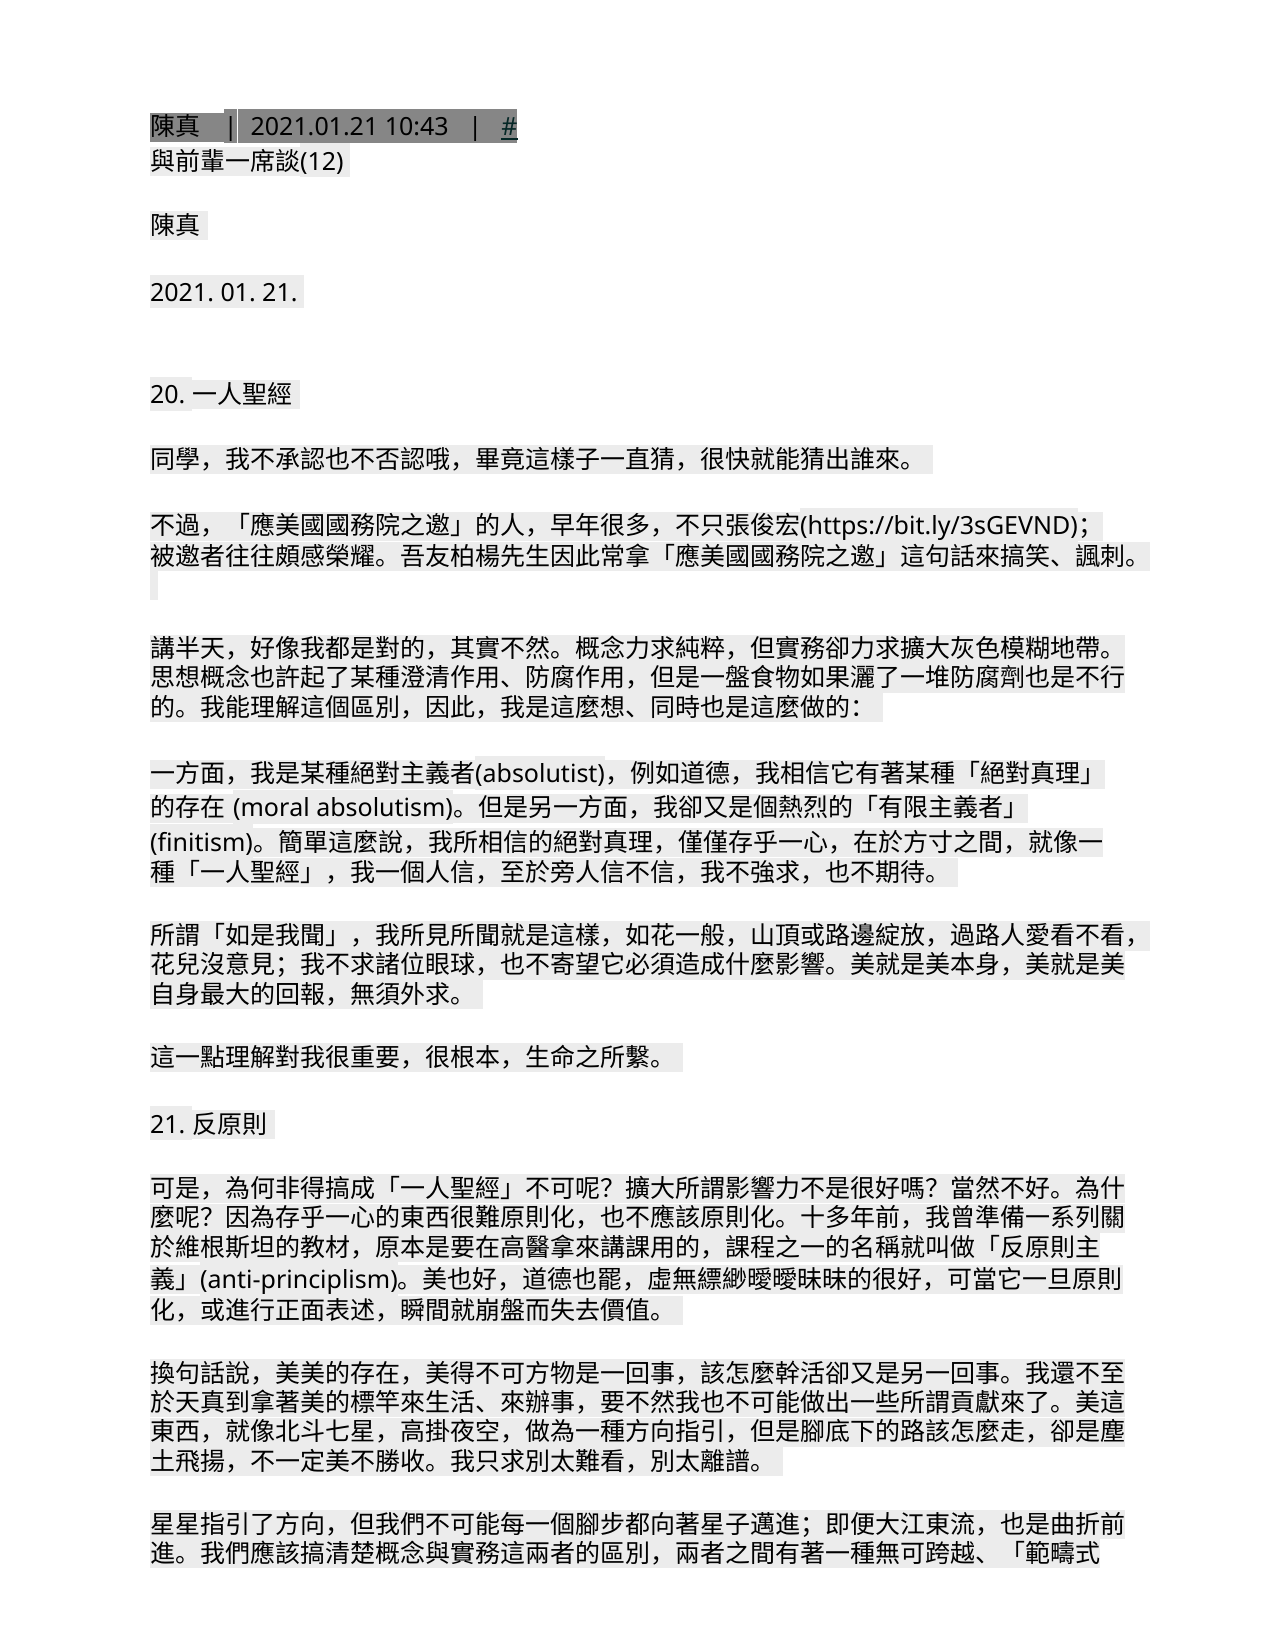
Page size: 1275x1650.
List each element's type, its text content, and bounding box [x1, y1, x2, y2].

text 與前輩一席談(12) 陳真 2021. 01. 21. 20. 一人聖經 同學，我不承認也不否認哦，畢竟這樣子一直猜，很快就能猜出誰來。 不過，「應美國國務院之邀」的人，早年很多，不只張俊宏(https://bit.ly/3sGEVND)；被邀者往往頗感榮耀。吾友柏楊先生因此常拿「應美國國務院之邀」這句話來搞笑、諷刺。 講半天，好像我都是對的，其實不然。概念力求純粹，但實務卻力求擴大灰色模糊地帶。思想概念也許起了某種澄清作用、防腐作用，但是一盤食物如果灑了一堆防腐劑也是不行的。我能理解這個區別，因此，我是這麼想、同時也是這麼做的： 一方面，我是某種絕對主義者(absolutist)，例如道德，我相信它有著某種「絕對真理」的存在 (moral absolutism)。但是另一方面，我卻又是個熱烈的「有限主義者」(finitism)。簡單這麼說，我所相信的絕對真理，僅僅存乎一心，在於方寸之間，就像一種「一人聖經」，我一個人信，至於旁人信不信，我不強求，也不期待。 所謂「如是我聞」，我所見所聞就是這樣，如花一般，山頂或路邊綻放，過路人愛看不看，花兒沒意見；我不求諸位眼球，也不寄望它必須造成什麼影響。美就是美本身，美就是美自身最大的回報，無須外求。 這一點理解對我很重要，很根本，生命之所繫。 21. 反原則 可是，為何非得搞成「一人聖經」不可呢？擴大所謂影響力不是很好嗎？當然不好。為什麼呢？因為存乎一心的東西很難原則化，也不應該原則化。十多年前，我曾準備一系列關於維根斯坦的教材，原本是要在高醫拿來講課用的，課程之一的名稱就叫做「反原則主義」(anti-principlism)。美也好，道德也罷，虛無縹緲曖曖昧昧的很好，可當它一旦原則化，或進行正面表述，瞬間就崩盤而失去價值。 換句話說，美美的存在，美得不可方物是一回事，該怎麼幹活卻又是另一回事。我還不至於天真到拿著美的標竿來生活、來辦事，要不然我也不可能做出一些所謂貢獻來了。美這東西，就像北斗七星，高掛夜空，做為一種方向指引，但是腳底下的路該怎麼走，卻是塵土飛揚，不一定美不勝收。我只求別太難看，別太離譜。 星星指引了方向，但我們不可能每一個腳步都向著星子邁進；即便大江東流，也是曲折前進。我們應該搞清楚概念與實務這兩者的區別，兩者之間有著一種無可跨越、「範疇式的」(categorical) 鴻溝。在這個意義上，前輩之思想與作為，當然遠遠超越我們，不是我們做為晚輩所能輕易批評指教。種種批評，事實上也僅僅適用於某個很狹隘且極其有限的意義上。 [150, 143, 1125, 1568]
text 陳真 | 2021.01.21 10:43 | # [150, 109, 1125, 143]
